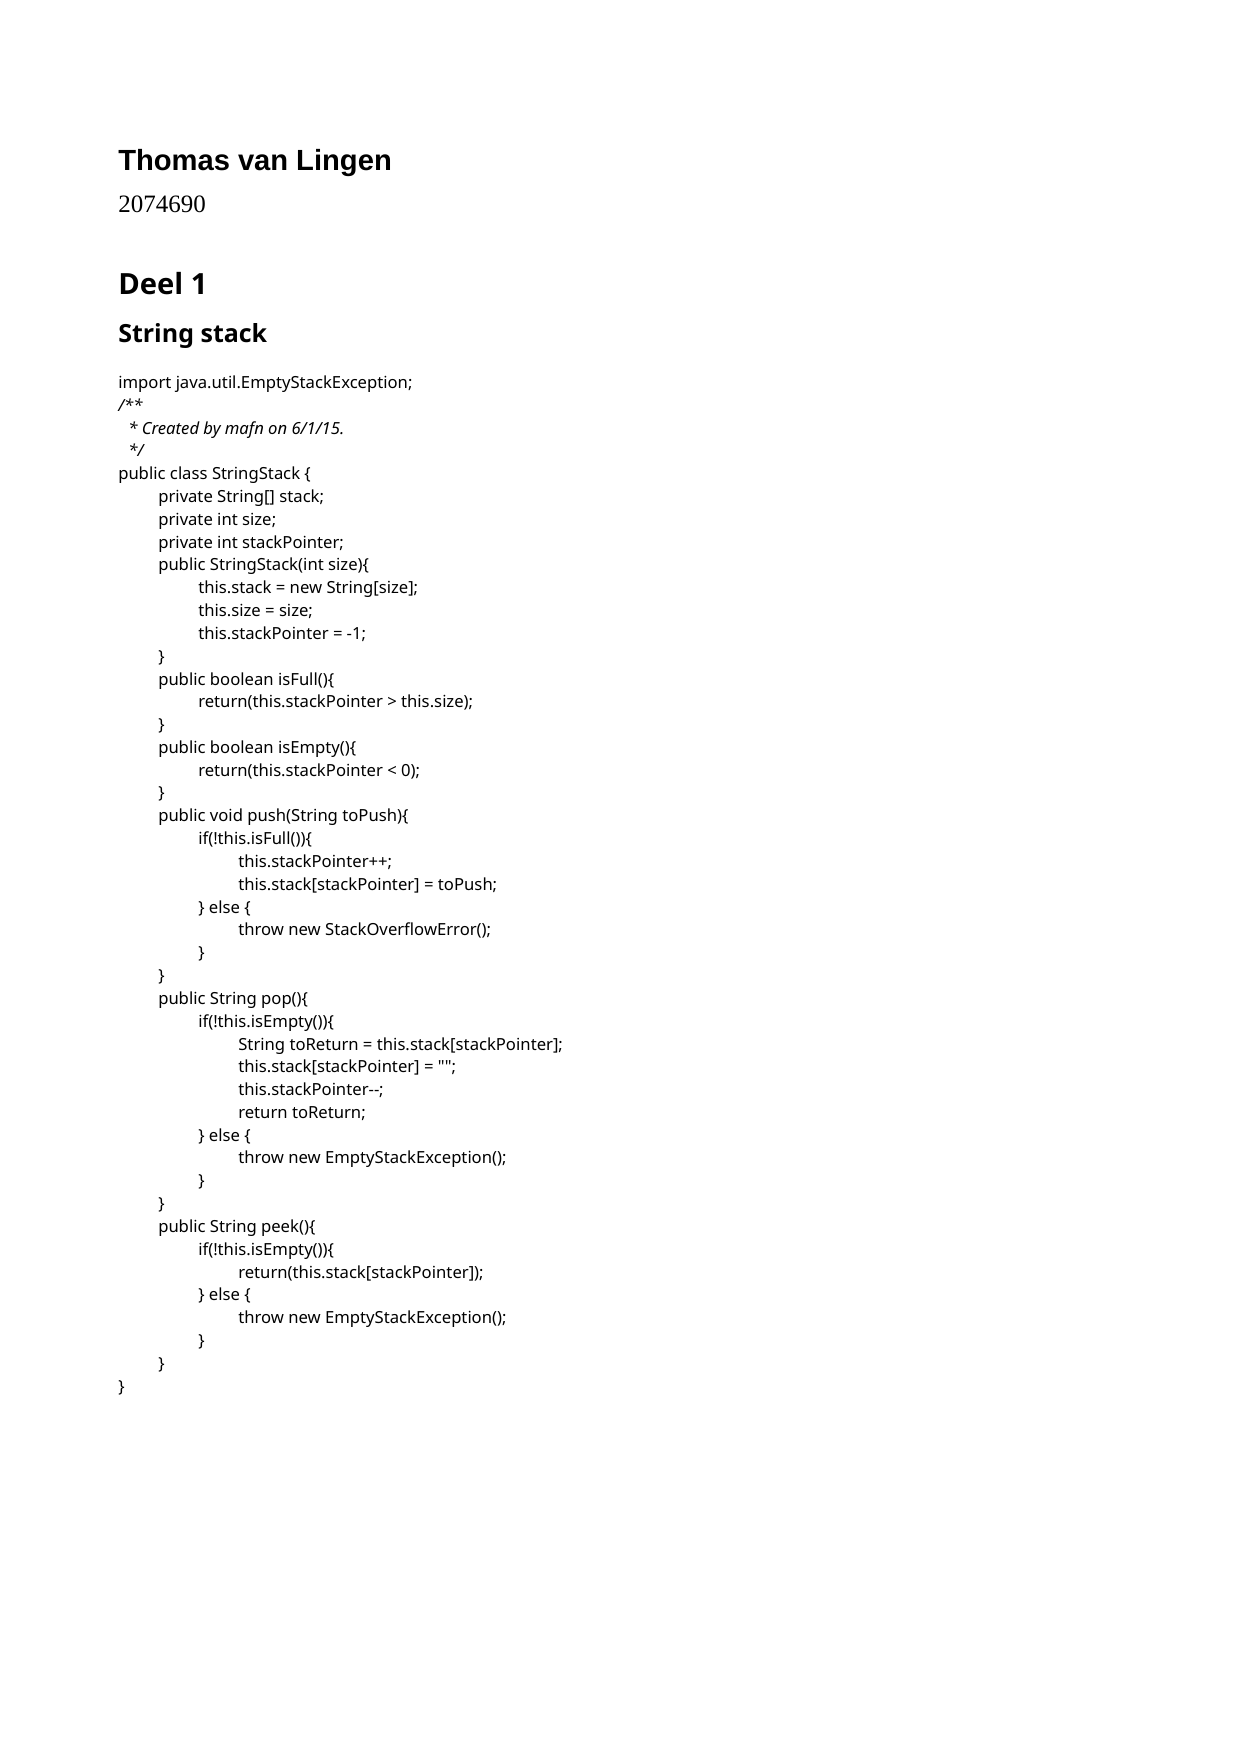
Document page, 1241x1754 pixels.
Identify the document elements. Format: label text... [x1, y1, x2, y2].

text } [118, 941, 1122, 964]
text return toReturn; [118, 1101, 1122, 1123]
text public void push(String toPush){ [118, 804, 1122, 827]
text this.stackPointer = -1; [118, 621, 1122, 644]
text if(!this.isEmpty()){ [118, 1009, 1122, 1032]
text } else { [118, 1123, 1122, 1146]
text */ [118, 439, 1122, 462]
text /** [118, 393, 1122, 416]
text if(!this.isFull()){ [118, 827, 1122, 849]
text public class StringStack { [118, 462, 1122, 484]
text this.size = size; [118, 599, 1122, 621]
text private int stackPointer; [118, 530, 1122, 553]
text this.stack[stackPointer] = ""; [118, 1055, 1122, 1078]
text return(this.stackPointer < 0); [118, 758, 1122, 781]
text } [118, 1192, 1122, 1214]
text public boolean isEmpty(){ [118, 736, 1122, 758]
text if(!this.isEmpty()){ [118, 1237, 1122, 1260]
text return(this.stack[stackPointer]); [118, 1260, 1122, 1283]
text } [118, 1169, 1122, 1192]
text } [118, 1374, 1122, 1397]
text throw new EmptyStackException(); [118, 1146, 1122, 1169]
text 2074690 [118, 189, 1122, 218]
text public String peek(){ [118, 1214, 1122, 1237]
text * Created by mafn on 6/1/15. [118, 416, 1122, 439]
text private String[] stack; [118, 484, 1122, 507]
text } [118, 1351, 1122, 1374]
text } else { [118, 895, 1122, 918]
text public boolean isFull(){ [118, 667, 1122, 690]
text this.stackPointer--; [118, 1078, 1122, 1101]
text return(this.stackPointer > this.size); [118, 690, 1122, 713]
text String stack [118, 315, 1122, 349]
text import java.util.EmptyStackException; [118, 371, 1122, 393]
text } [118, 964, 1122, 986]
text } [118, 713, 1122, 736]
text this.stack = new String[size]; [118, 576, 1122, 599]
text this.stack[stackPointer] = toPush; [118, 872, 1122, 895]
text private int size; [118, 507, 1122, 530]
text } [118, 1329, 1122, 1351]
text public StringStack(int size){ [118, 553, 1122, 576]
text this.stackPointer++; [118, 849, 1122, 872]
subtitle Deel 1 [118, 263, 1122, 303]
text throw new StackOverflowError(); [118, 918, 1122, 941]
text } [118, 781, 1122, 804]
text String toReturn = this.stack[stackPointer]; [118, 1032, 1122, 1055]
text throw new EmptyStackException(); [118, 1306, 1122, 1329]
subtitle Thomas van Lingen [118, 143, 1122, 177]
text } else { [118, 1283, 1122, 1306]
text public String pop(){ [118, 986, 1122, 1009]
text } [118, 644, 1122, 667]
